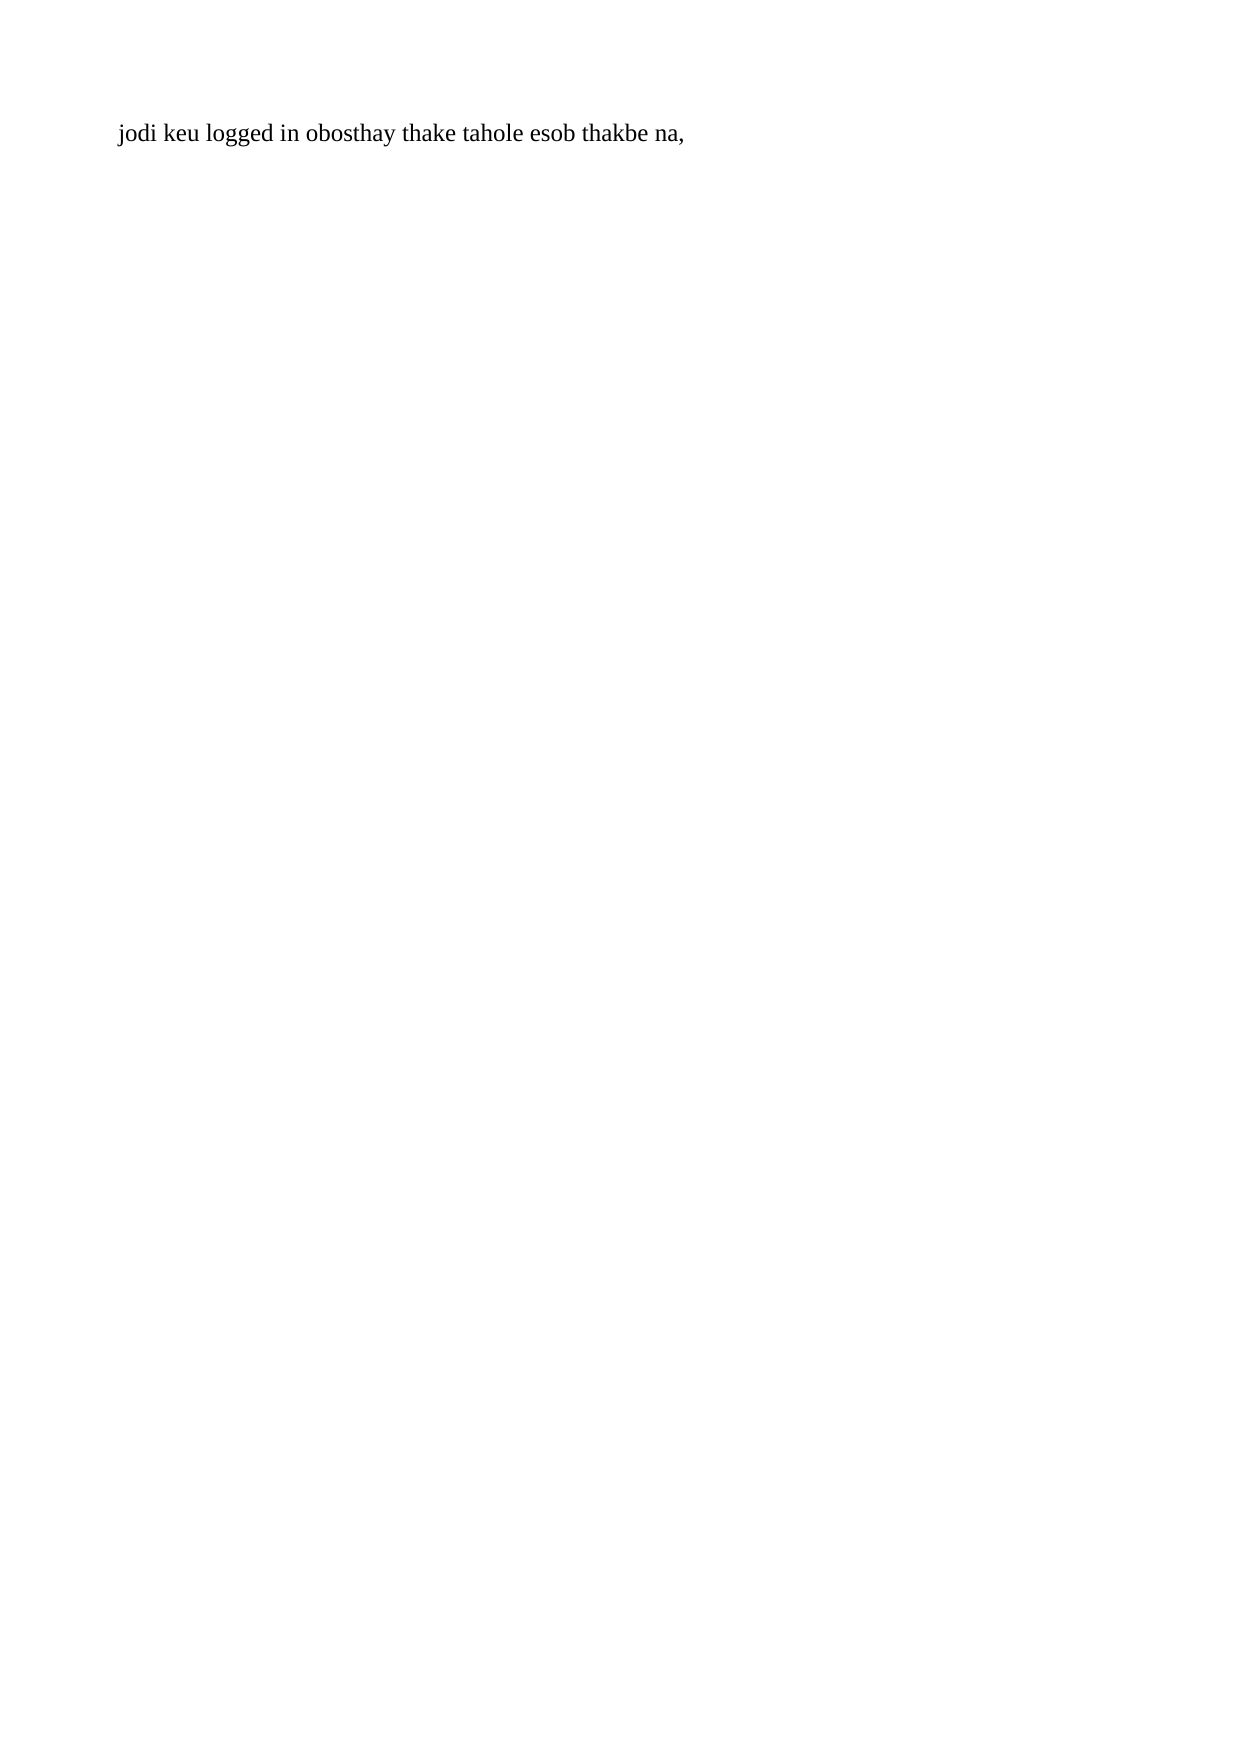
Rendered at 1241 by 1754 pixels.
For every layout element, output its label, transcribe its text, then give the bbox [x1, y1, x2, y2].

text jodi keu logged in obosthay thake tahole esob thakbe na, [118, 118, 1122, 147]
